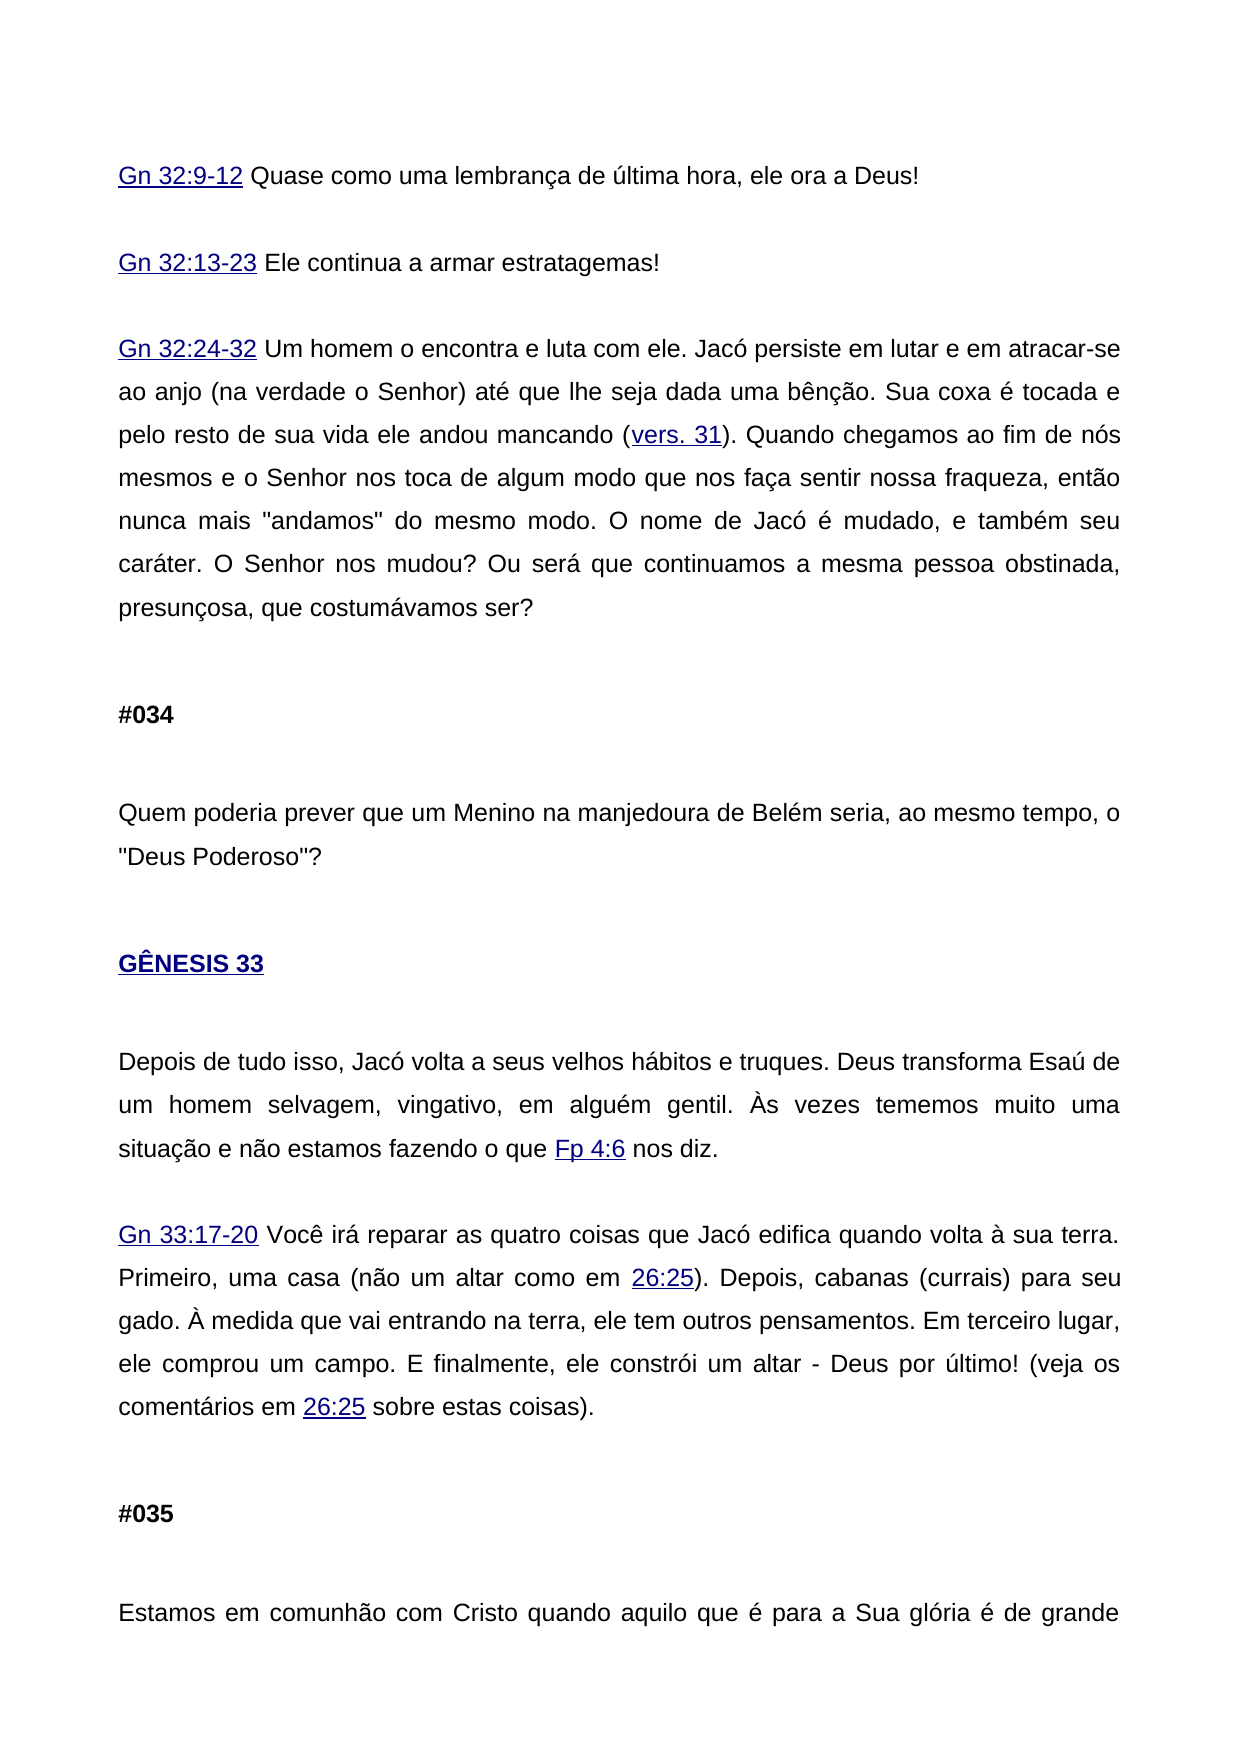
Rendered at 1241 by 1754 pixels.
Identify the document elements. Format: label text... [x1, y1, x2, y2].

text Gn 32:24-32 Um homem o encontra e luta com ele. Jacó persiste em lutar e em atracar-se ao anjo (na verdade o Senhor) até que lhe seja dada uma bênção. Sua coxa é tocada e pelo resto de sua vida ele andou mancando (vers. 31). Quando chegamos ao fim de nós mesmos e o Senhor nos toca de algum modo que nos faça sentir nossa fraqueza, então nunca mais "andamos" do mesmo modo. O nome de Jacó é mudado, e também seu caráter. O Senhor nos mudou? Ou será que continuamos a mesma pessoa obstinada, presunçosa, que costumávamos ser? [118, 334, 1122, 621]
text Gn 33:17-20 Você irá reparar as quatro coisas que Jacó edifica quando volta à sua terra. Primeiro, uma casa (não um altar como em 26:25). Depois, cabanas (currais) para seu gado. À medida que vai entrando na terra, ele tem outros pensamentos. Em terceiro lugar, ele comprou um campo. E finalmente, ele constrói um altar - Deus por último! (veja os comentários em 26:25 sobre estas coisas). [118, 1220, 1122, 1421]
text Quem poderia prever que um Menino na manjedoura de Belém seria, ao mesmo tempo, o "Deus Poderoso"? [118, 798, 1122, 870]
subtitle GÊNESIS 33 [118, 948, 1122, 977]
subtitle #035 [118, 1499, 1122, 1528]
text Gn 32:13-23 Ele continua a armar estratagemas! [118, 247, 1122, 276]
text Depois de tudo isso, Jacó volta a seus velhos hábitos e truques. Deus transforma Esaú de um homem selvagem, vingativo, em alguém gentil. Às vezes tememos muito uma situação e não estamos fazendo o que Fp 4:6 nos diz. [118, 1047, 1122, 1162]
subtitle #034 [118, 699, 1122, 728]
text Estamos em comunhão com Cristo quando aquilo que é para a Sua glória é de grande [118, 1598, 1122, 1627]
text Gn 32:9-12 Quase como uma lembrança de última hora, ele ora a Deus! [118, 161, 1122, 190]
